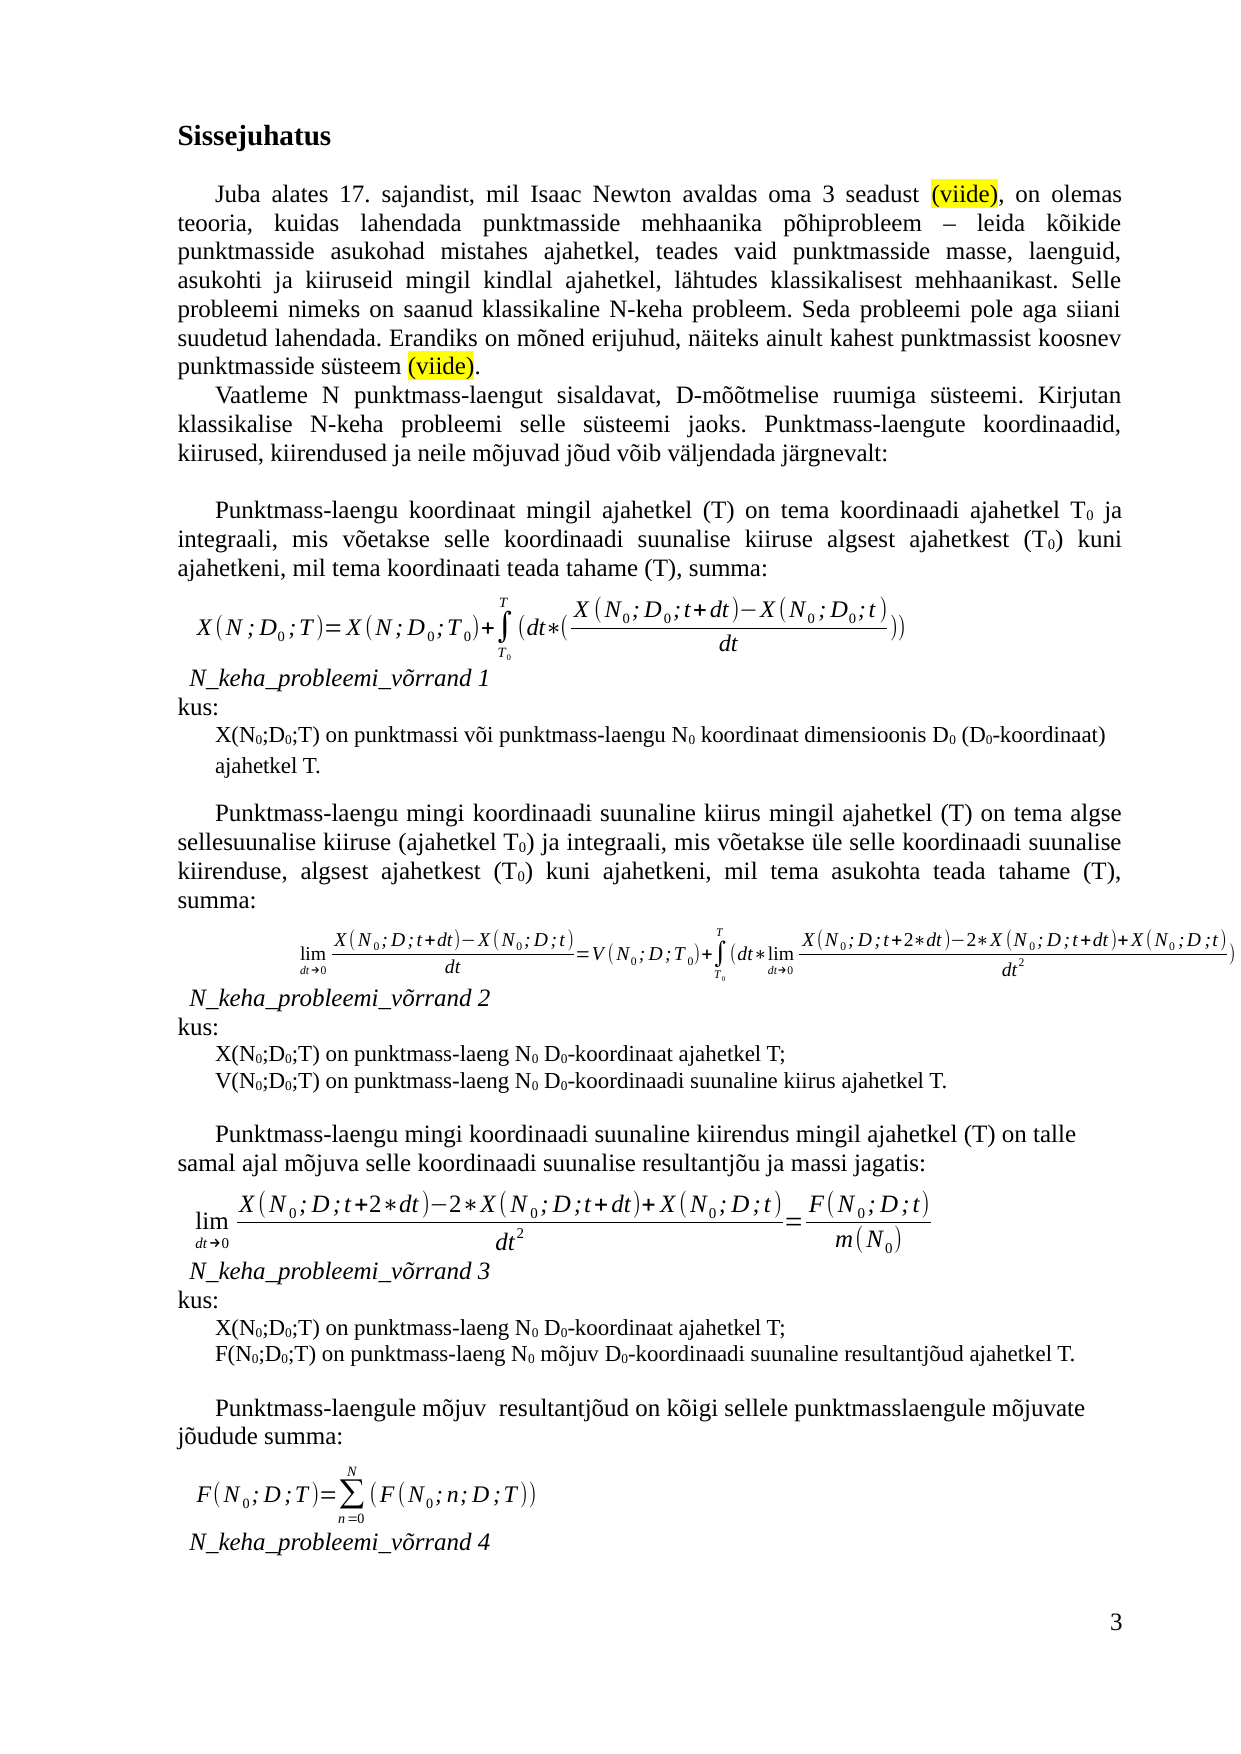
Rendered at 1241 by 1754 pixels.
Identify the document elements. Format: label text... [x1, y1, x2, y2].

text Punktmass-laengule mõjuv resultantjõud on kõigi sellele punktmasslaengule mõjuvate jõudude summa: [177, 1393, 1122, 1555]
text kus: [177, 692, 1122, 721]
text V(N0;D0;T) on punktmass-laeng N0 D0-koordinaadi suunaline kiirus ajahetkel T. [215, 1067, 1122, 1093]
text Punktmass-laengu koordinaat mingil ajahetkel (T) on tema koordinaadi ajahetkel T0 ja integraali, mis võetakse selle koordinaadi suunalise kiiruse algsest ajahetkest (T0) kuni ajahetkeni, mil tema koordinaati teada tahame (T), summa: [177, 495, 1122, 581]
text Vaatleme N punktmass-laengut sisaldavat, D-mõõtmelise ruumiga süsteemi. Kirjutan klassikalise N-keha probleemi selle süsteemi jaoks. Punktmass-laengute koordinaadid, kiirused, kiirendused ja neile mõjuvad jõud võib väljendada järgnevalt: [177, 380, 1122, 466]
text Punktmass-laengu mingi koordinaadi suunaline kiirendus mingil ajahetkel (T) on talle samal ajal mõjuva selle koordinaadi suunalise resultantjõu ja massi jagatis: [177, 1119, 1122, 1285]
text N_keha_probleemi_võrrand 2 [189, 926, 1240, 1012]
text F(N0;D0;T) on punktmass-laeng N0 mõjuv D0-koordinaadi suunaline resultantjõud ajahetkel T. [215, 1340, 1122, 1366]
text X(N0;D0;T) on punktmass-laeng N0 D0-koordinaat ajahetkel T; [215, 1041, 1122, 1067]
text N_keha_probleemi_võrrand 4 [189, 1463, 542, 1555]
text Punktmass-laengu mingi koordinaadi suunaline kiirus mingil ajahetkel (T) on tema algse sellesuunalise kiiruse (ajahetkel T0) ja integraali, mis võetakse üle selle koordinaadi suunalise kiirenduse, algsest ajahetkest (T0) kuni ajahetkeni, mil tema asukohta teada tahame (T), summa: [177, 798, 1122, 913]
text kus: [177, 1285, 1122, 1313]
text kus: [177, 913, 1240, 1041]
text N_keha_probleemi_võrrand 3 [189, 1189, 938, 1285]
text X(N0;D0;T) on punktmass-laeng N0 D0-koordinaat ajahetkel T; [215, 1313, 1122, 1340]
text N_keha_probleemi_võrrand 1 [189, 594, 912, 692]
text Juba alates 17. sajandist, mil Isaac Newton avaldas oma 3 seadust (viide), on olemas teooria, kuidas lahendada punktmasside mehhaanika põhiprobleem – leida kõikide punktmasside asukohad mistahes ajahetkel, teades vaid punktmasside masse, laenguid, asukohti ja kiiruseid mingil kindlal ajahetkel, lähtudes klassikalisest mehhaanikast. Selle probleemi nimeks on saanud klassikaline N-keha probleem. Seda probleemi pole aga siiani suudetud lahendada. Erandiks on mõned erijuhud, näiteks ainult kahest punktmassist koosnev punktmasside süsteem (viide). [177, 179, 1122, 380]
text X(N0;D0;T) on punktmassi või punktmass-laengu N0 koordinaat dimensioonis D0 (D0-koordinaat) ajahetkel T. [215, 721, 1122, 779]
subtitle Sissejuhatus [177, 118, 1122, 152]
